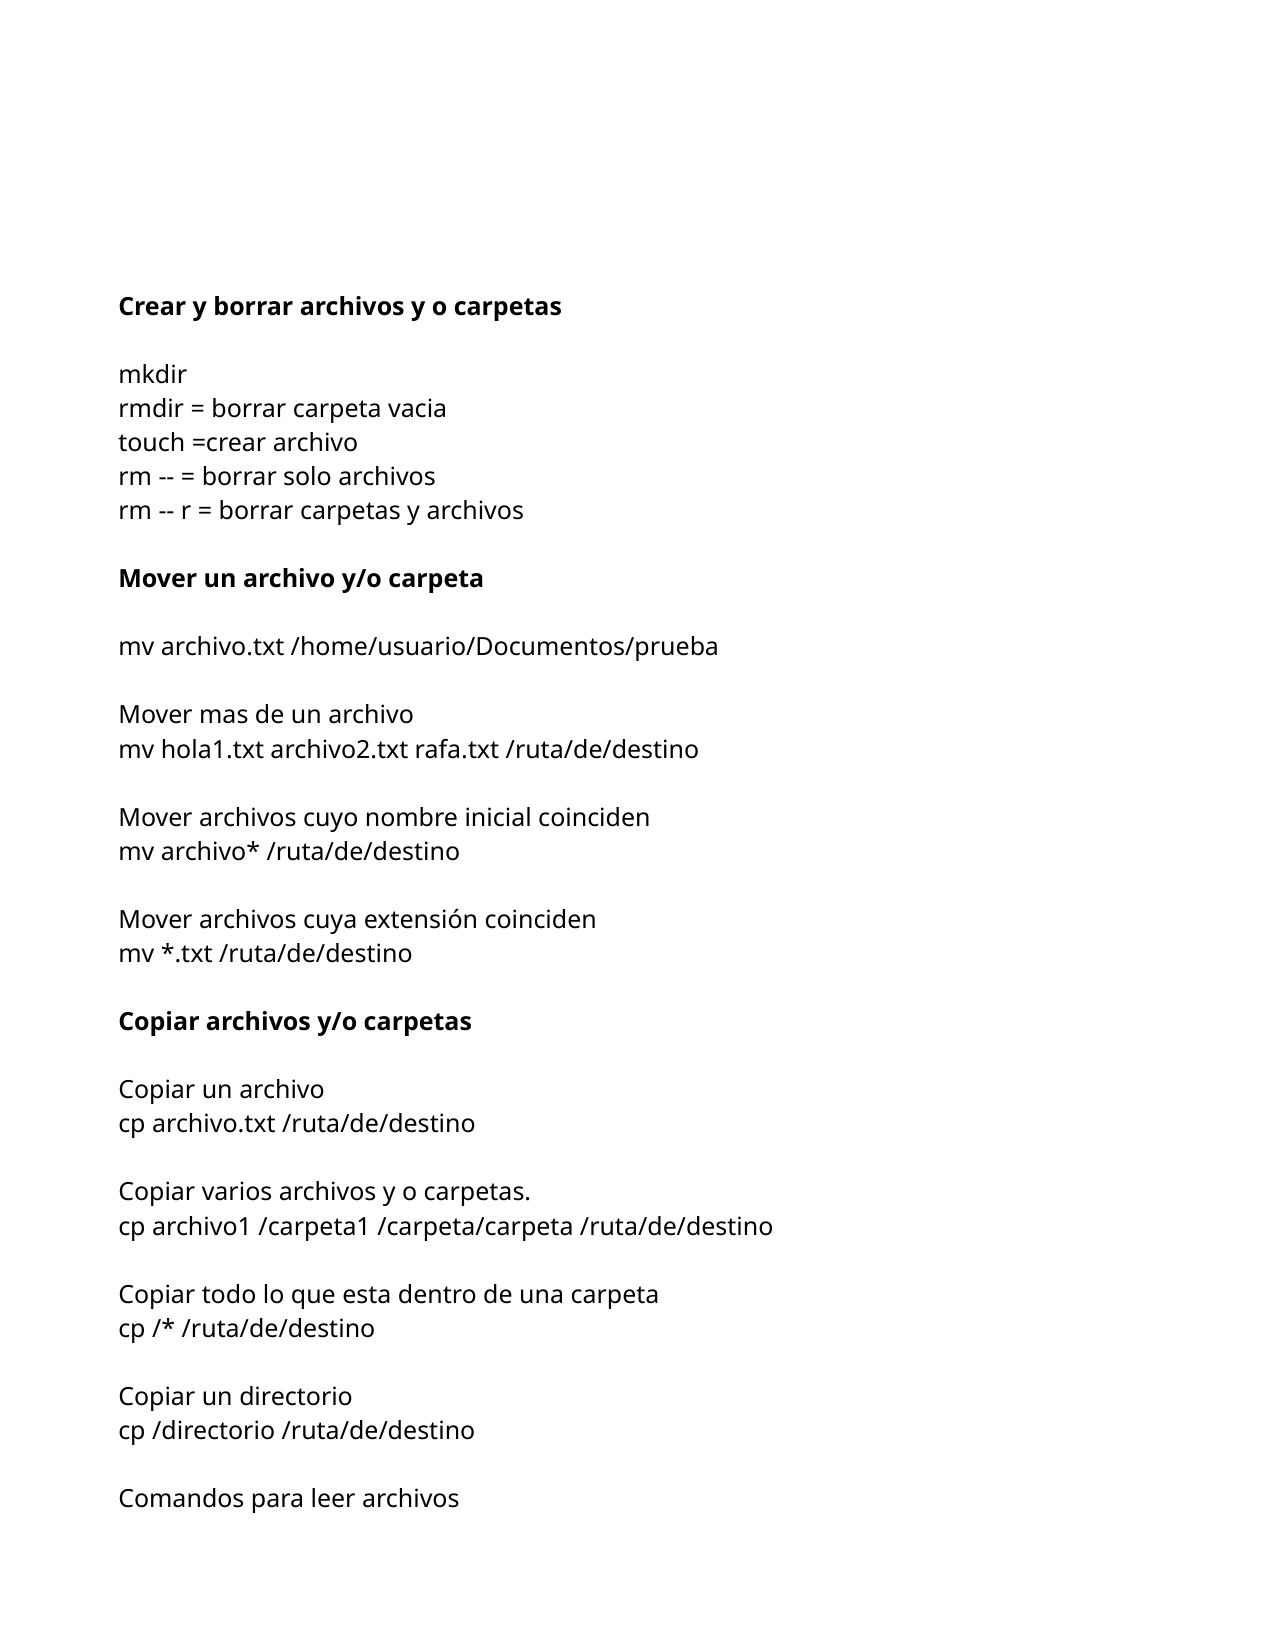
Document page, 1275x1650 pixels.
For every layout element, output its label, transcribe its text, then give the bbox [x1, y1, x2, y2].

text Comandos para leer archivos [118, 1481, 1157, 1515]
text Mover mas de un archivo [118, 697, 1157, 731]
text Copiar archivos y/o carpetas [118, 1004, 1157, 1038]
text cp /* /ruta/de/destino [118, 1310, 1157, 1344]
text Copiar todo lo que esta dentro de una carpeta [118, 1276, 1157, 1310]
text mkdir [118, 357, 1157, 391]
text Mover un archivo y/o carpeta [118, 561, 1157, 595]
text touch =crear archivo [118, 425, 1157, 459]
text Copiar un directorio [118, 1378, 1157, 1412]
text Mover archivos cuyo nombre inicial coinciden [118, 799, 1157, 833]
text cp /directorio /ruta/de/destino [118, 1412, 1157, 1447]
text cp archivo1 /carpeta1 /carpeta/carpeta /ruta/de/destino [118, 1208, 1157, 1242]
text Mover archivos cuya extensión coinciden [118, 902, 1157, 936]
text rm -- = borrar solo archivos [118, 459, 1157, 493]
text mv archivo* /ruta/de/destino [118, 833, 1157, 867]
text mv *.txt /ruta/de/destino [118, 936, 1157, 970]
text Crear y borrar archivos y o carpetas [118, 288, 1157, 322]
text rm -- r = borrar carpetas y archivos [118, 493, 1157, 527]
text rmdir = borrar carpeta vacia [118, 391, 1157, 425]
text Copiar varios archivos y o carpetas. [118, 1174, 1157, 1208]
text Copiar un archivo [118, 1072, 1157, 1106]
text mv archivo.txt /home/usuario/Documentos/prueba [118, 629, 1157, 663]
text cp archivo.txt /ruta/de/destino [118, 1106, 1157, 1140]
text mv hola1.txt archivo2.txt rafa.txt /ruta/de/destino [118, 731, 1157, 765]
